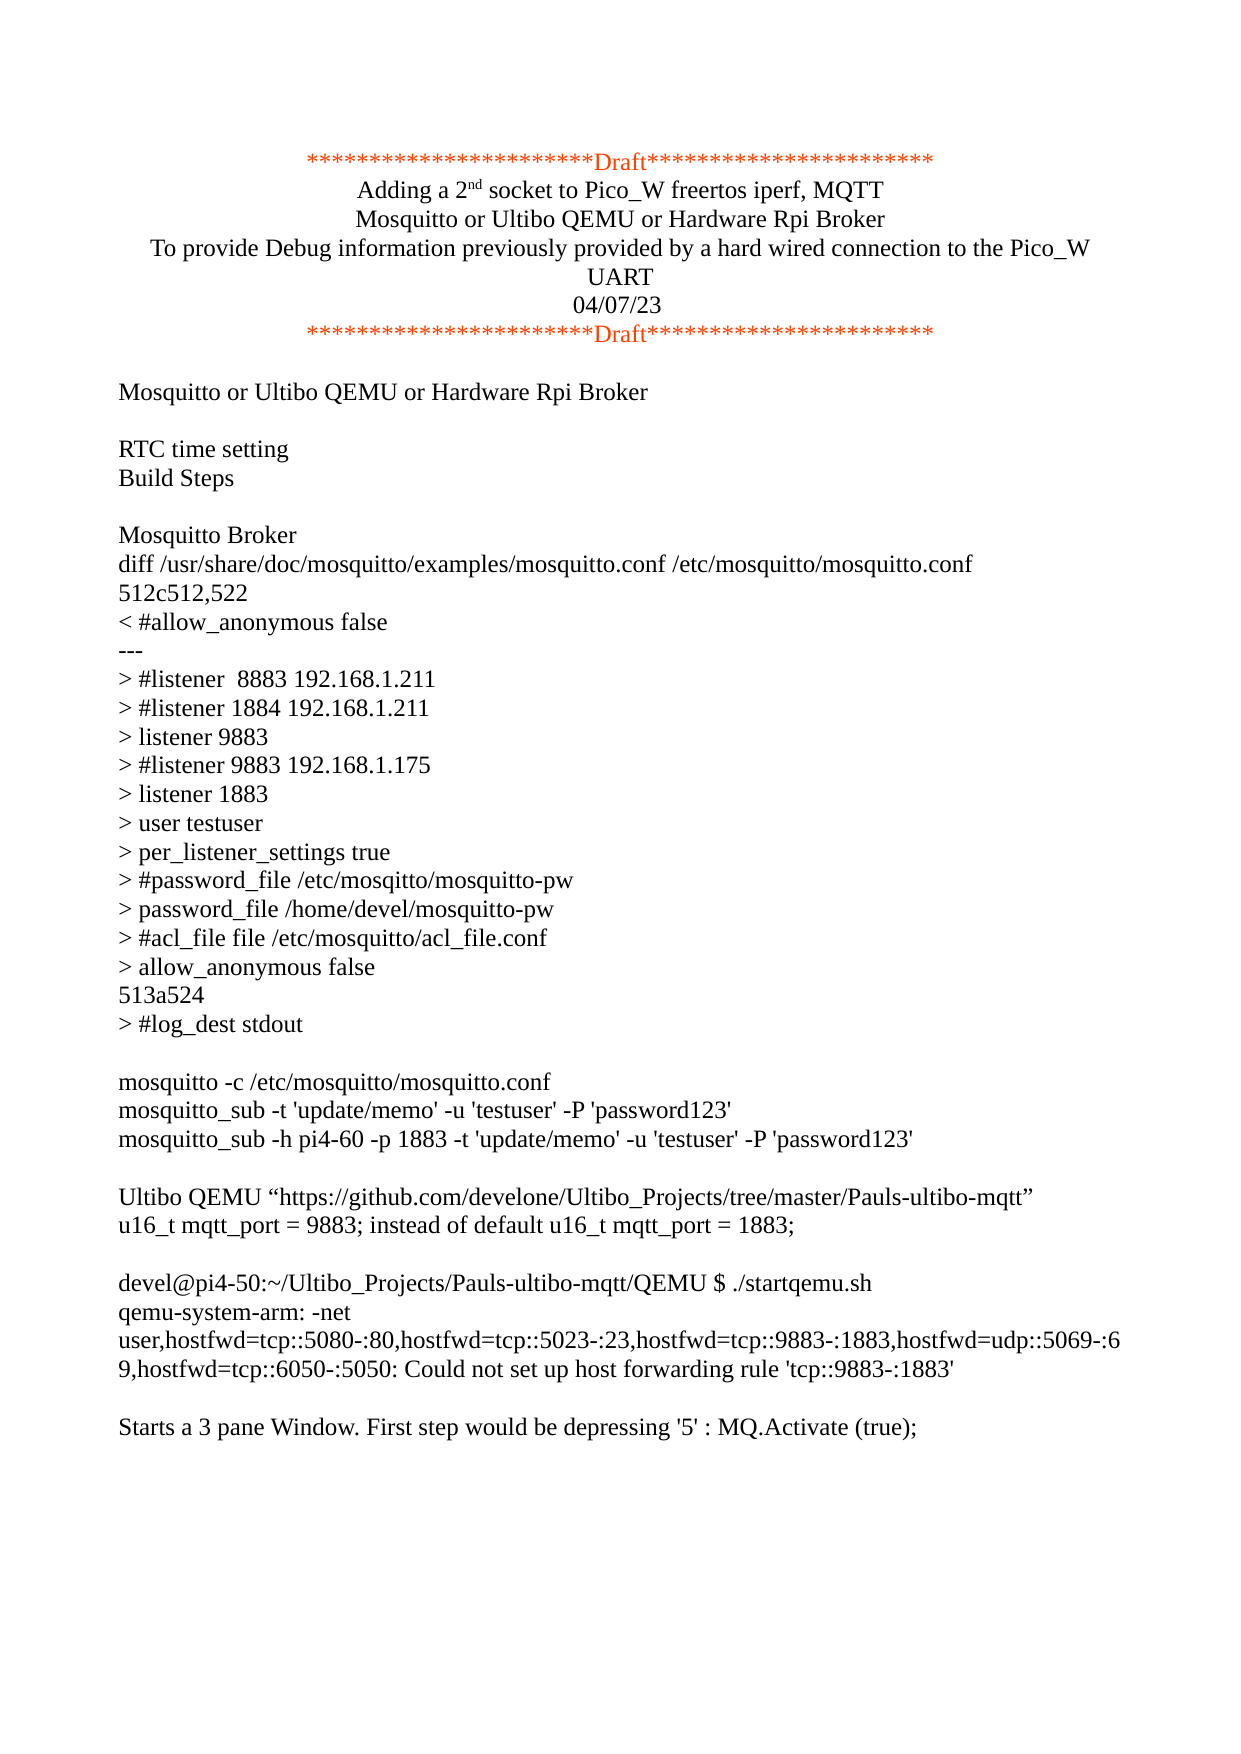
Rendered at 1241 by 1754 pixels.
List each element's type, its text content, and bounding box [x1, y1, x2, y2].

text > per_listener_settings true [118, 837, 1122, 866]
text To provide Debug information previously provided by a hard wired connection to the Pico_W UART [118, 233, 1122, 291]
text 512c512,522 [118, 578, 1122, 607]
text < #allow_anonymous false [118, 607, 1122, 636]
text Adding a 2nd socket to Pico_W freertos iperf, MQTT [118, 176, 1122, 204]
text > #listener 9883 192.168.1.175 [118, 751, 1122, 779]
text RTC time setting [118, 434, 1122, 463]
text qemu-system-arm: -net user,hostfwd=tcp::5080-:80,hostfwd=tcp::5023-:23,hostfwd=tcp::9883-:1883,hostfwd=udp::5069-:69,hostfwd=tcp::6050-:5050: Could not set up host forwarding rule 'tcp::9883-:1883' [118, 1297, 1122, 1383]
text Build Steps [118, 463, 1122, 492]
text --- [118, 636, 1122, 664]
text u16_t mqtt_port = 9883; instead of default u16_t mqtt_port = 1883; [118, 1211, 1122, 1239]
text ***********************Draft*********************** [118, 319, 1122, 348]
text > #log_dest stdout [118, 1009, 1122, 1038]
text Mosquitto Broker [118, 521, 1122, 549]
text > password_file /home/devel/mosquitto-pw [118, 894, 1122, 923]
text > allow_anonymous false [118, 952, 1122, 981]
text 04/07/23 [118, 291, 1122, 319]
text mosquitto_sub -t 'update/memo' -u 'testuser' -P 'password123' [118, 1096, 1122, 1124]
text Mosquitto or Ultibo QEMU or Hardware Rpi Broker [118, 377, 1122, 406]
text mosquitto -c /etc/mosquitto/mosquitto.conf [118, 1067, 1122, 1096]
text > #password_file /etc/mosqitto/mosquitto-pw [118, 866, 1122, 894]
text diff /usr/share/doc/mosquitto/examples/mosquitto.conf /etc/mosquitto/mosquitto.conf [118, 549, 1122, 578]
text 513a524 [118, 981, 1122, 1009]
text > #listener 1884 192.168.1.211 [118, 693, 1122, 722]
text > listener 9883 [118, 722, 1122, 751]
text > #listener 8883 192.168.1.211 [118, 664, 1122, 693]
text devel@pi4-50:~/Ultibo_Projects/Pauls-ultibo-mqtt/QEMU $ ./startqemu.sh [118, 1268, 1122, 1297]
text > listener 1883 [118, 779, 1122, 808]
text > user testuser [118, 808, 1122, 837]
text Starts a 3 pane Window. First step would be depressing '5' : MQ.Activate (true); [118, 1412, 1122, 1441]
text Ultibo QEMU “https://github.com/develone/Ultibo_Projects/tree/master/Pauls-ultibo-mqtt” [118, 1182, 1122, 1211]
text > #acl_file file /etc/mosquitto/acl_file.conf [118, 923, 1122, 952]
text mosquitto_sub -h pi4-60 -p 1883 -t 'update/memo' -u 'testuser' -P 'password123' [118, 1124, 1122, 1153]
text ***********************Draft*********************** [118, 147, 1122, 176]
text Mosquitto or Ultibo QEMU or Hardware Rpi Broker [118, 204, 1122, 233]
